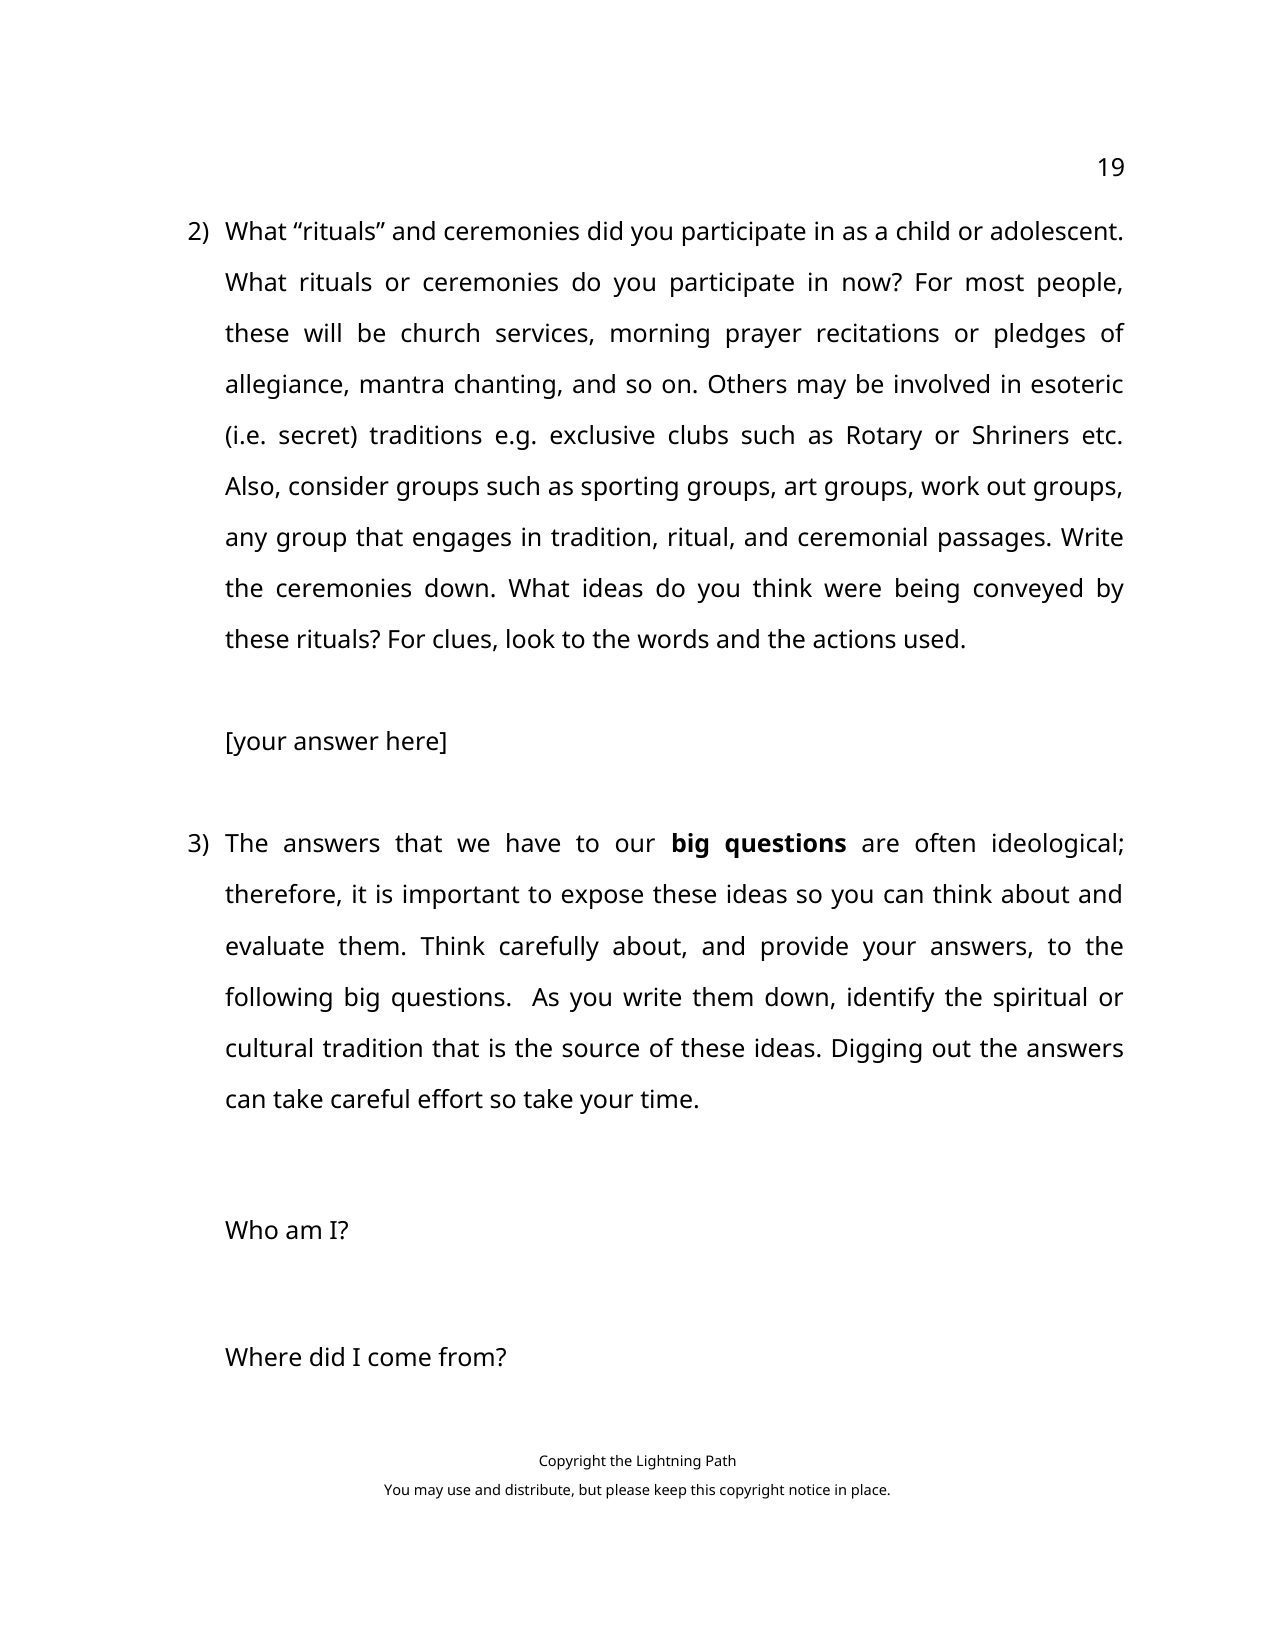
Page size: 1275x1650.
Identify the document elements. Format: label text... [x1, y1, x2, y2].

text Who am I? [150, 1212, 1125, 1247]
list [your answer here] [150, 724, 1125, 758]
text Where did I come from? [150, 1339, 1125, 1374]
list What “rituals” and ceremonies did you participate in as a child or adolescent. What rituals or ceremonies do you participate in now? For most people, these will be church services, morning prayer recitations or pledges of allegiance, mantra chanting, and so on. Others may be involved in esoteric (i.e. secret) traditions e.g. exclusive clubs such as Rotary or Shriners etc. Also, consider groups such as sporting groups, art groups, work out groups, any group that engages in tradition, ritual, and ceremonial passages. Write the ceremonies down. What ideas do you think were being conveyed by these rituals? For clues, look to the words and the actions used. [187, 213, 1125, 656]
list The answers that we have to our big questions are often ideological; therefore, it is important to expose these ideas so you can think about and evaluate them. Think carefully about, and provide your answers, to the following big questions. As you write them down, identify the spiritual or cultural tradition that is the source of these ideas. Digging out the answers can take careful effort so take your time. [187, 826, 1125, 1115]
